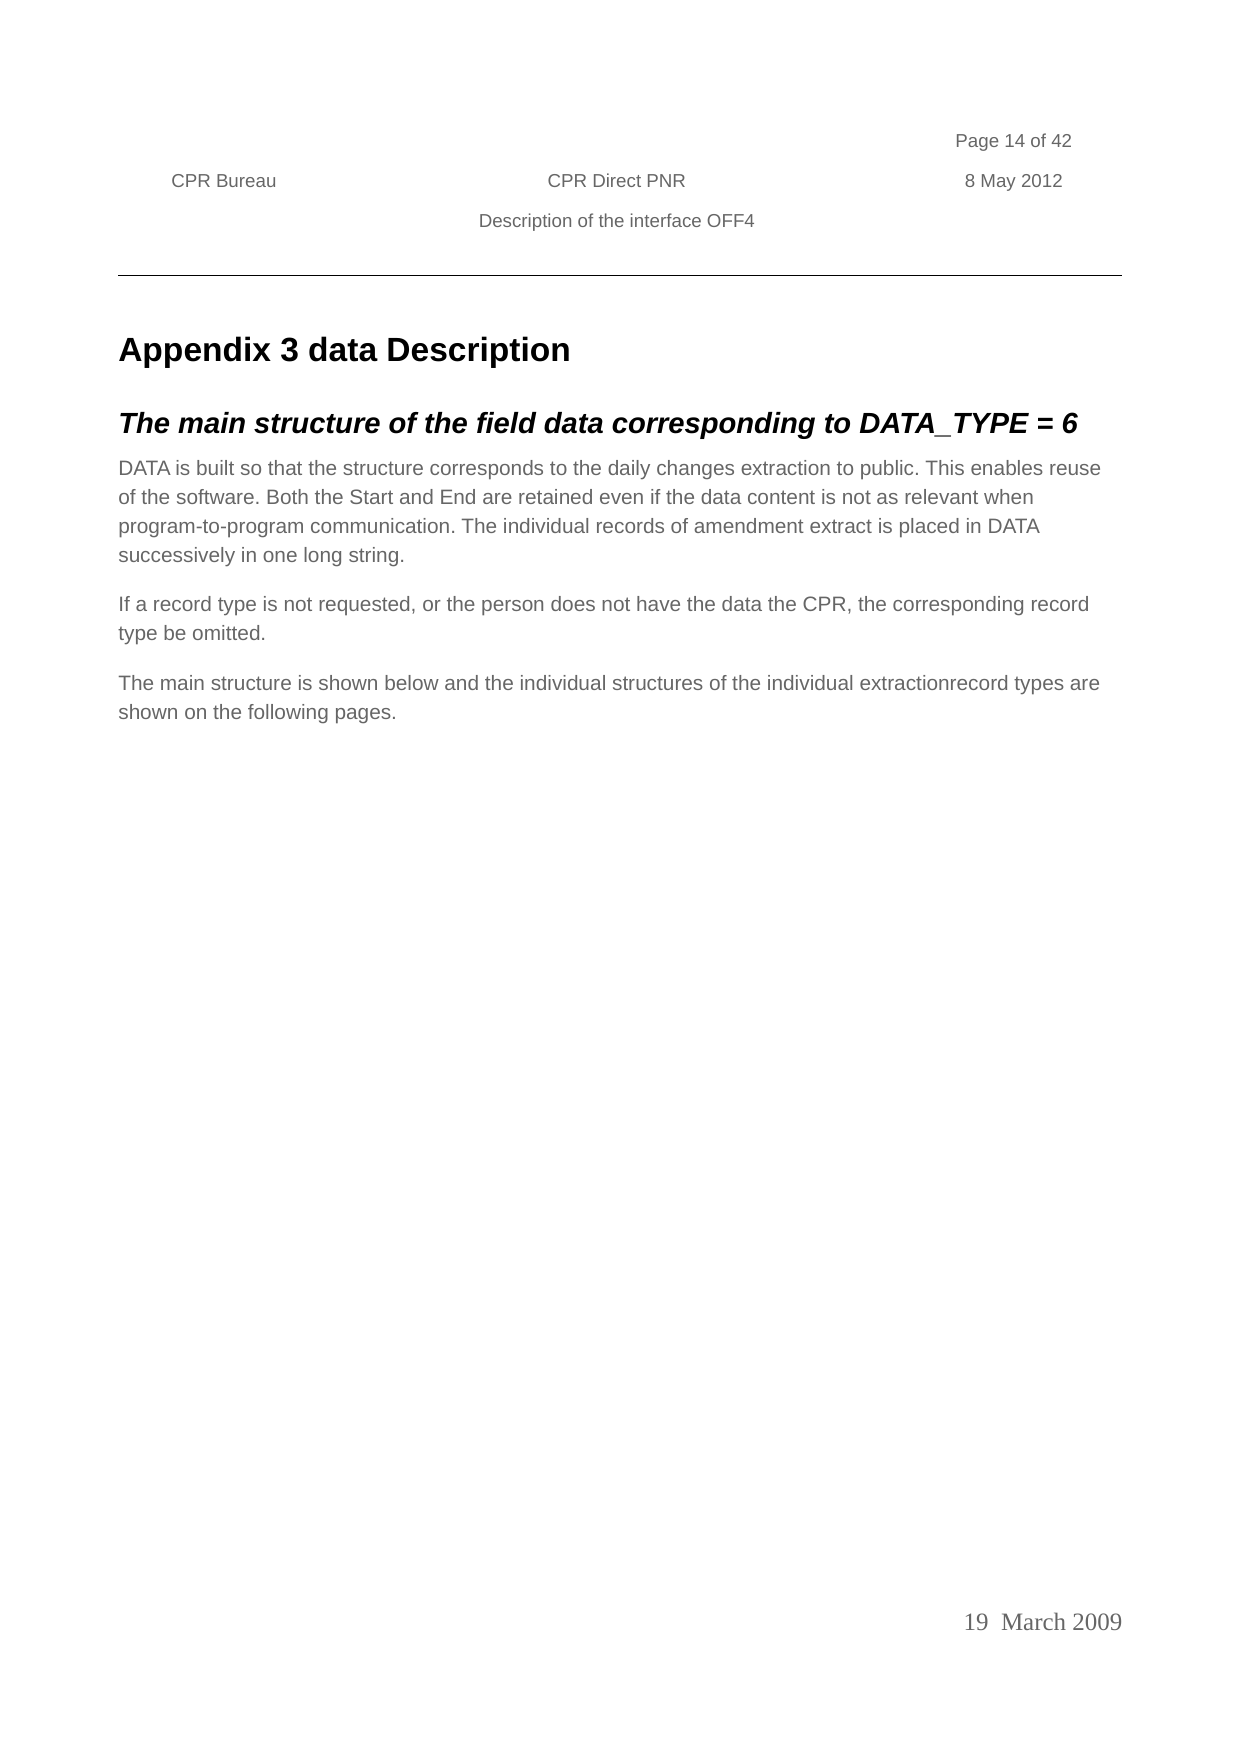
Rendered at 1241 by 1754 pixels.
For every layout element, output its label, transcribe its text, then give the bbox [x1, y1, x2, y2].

subtitle The main structure of the field data corresponding to DATA_TYPE = 6 [118, 406, 1122, 439]
text DATA is built so that the structure corresponds to the daily changes extraction to public. This enables reuse of the software. Both the Start and End are retained even if the data content is not as relevant when program-to-program communication. The individual records of amendment extract is placed in DATA successively in one long string. [118, 452, 1122, 568]
text The main structure is shown below and the individual structures of the individual extractionrecord types are shown on the following pages. [118, 667, 1122, 725]
text If a record type is not requested, or the person does not have the data the CPR, the corresponding record type be omitted. [118, 588, 1122, 646]
subtitle Appendix 3 data Description [118, 330, 1122, 368]
